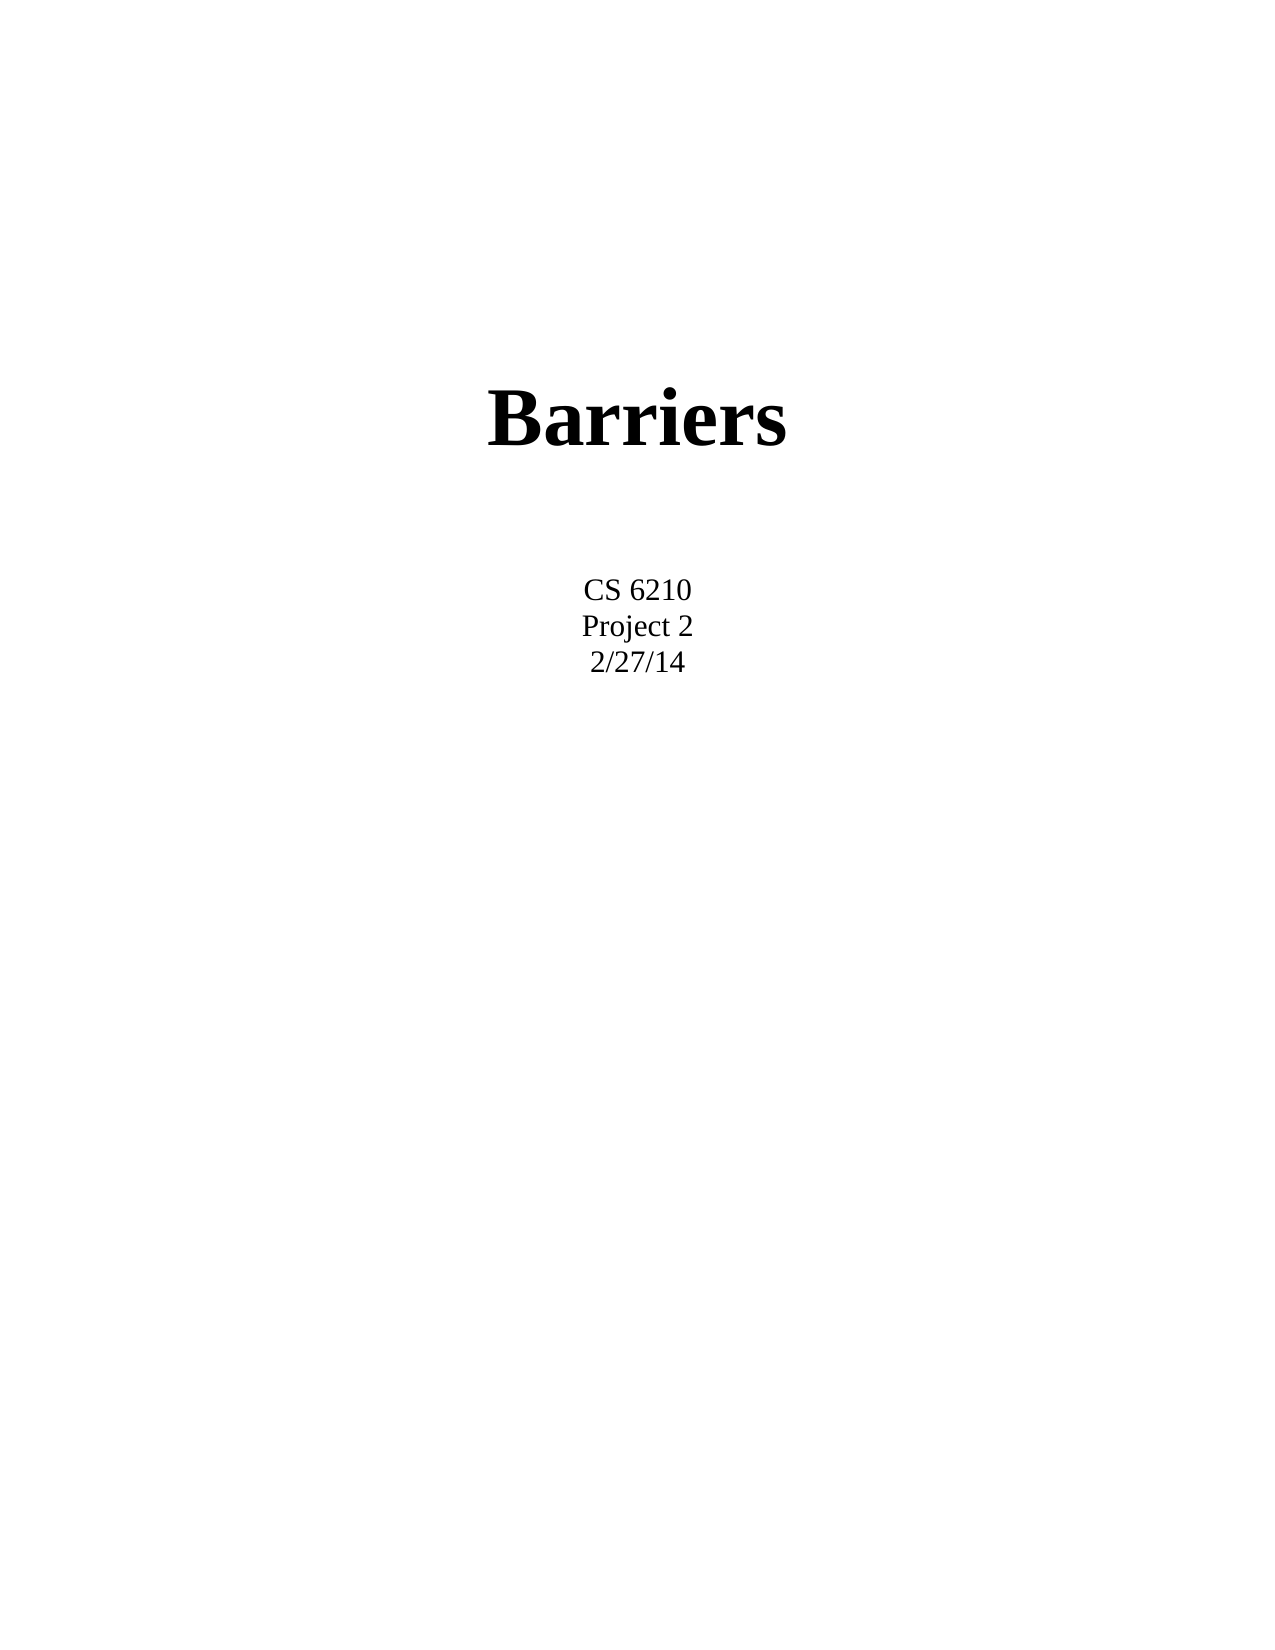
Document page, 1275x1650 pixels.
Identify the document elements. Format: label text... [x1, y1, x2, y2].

text Project 2 [118, 607, 1157, 643]
text CS 6210 [118, 571, 1157, 607]
text 2/27/14 [118, 643, 1157, 679]
text Barriers [118, 367, 1157, 463]
